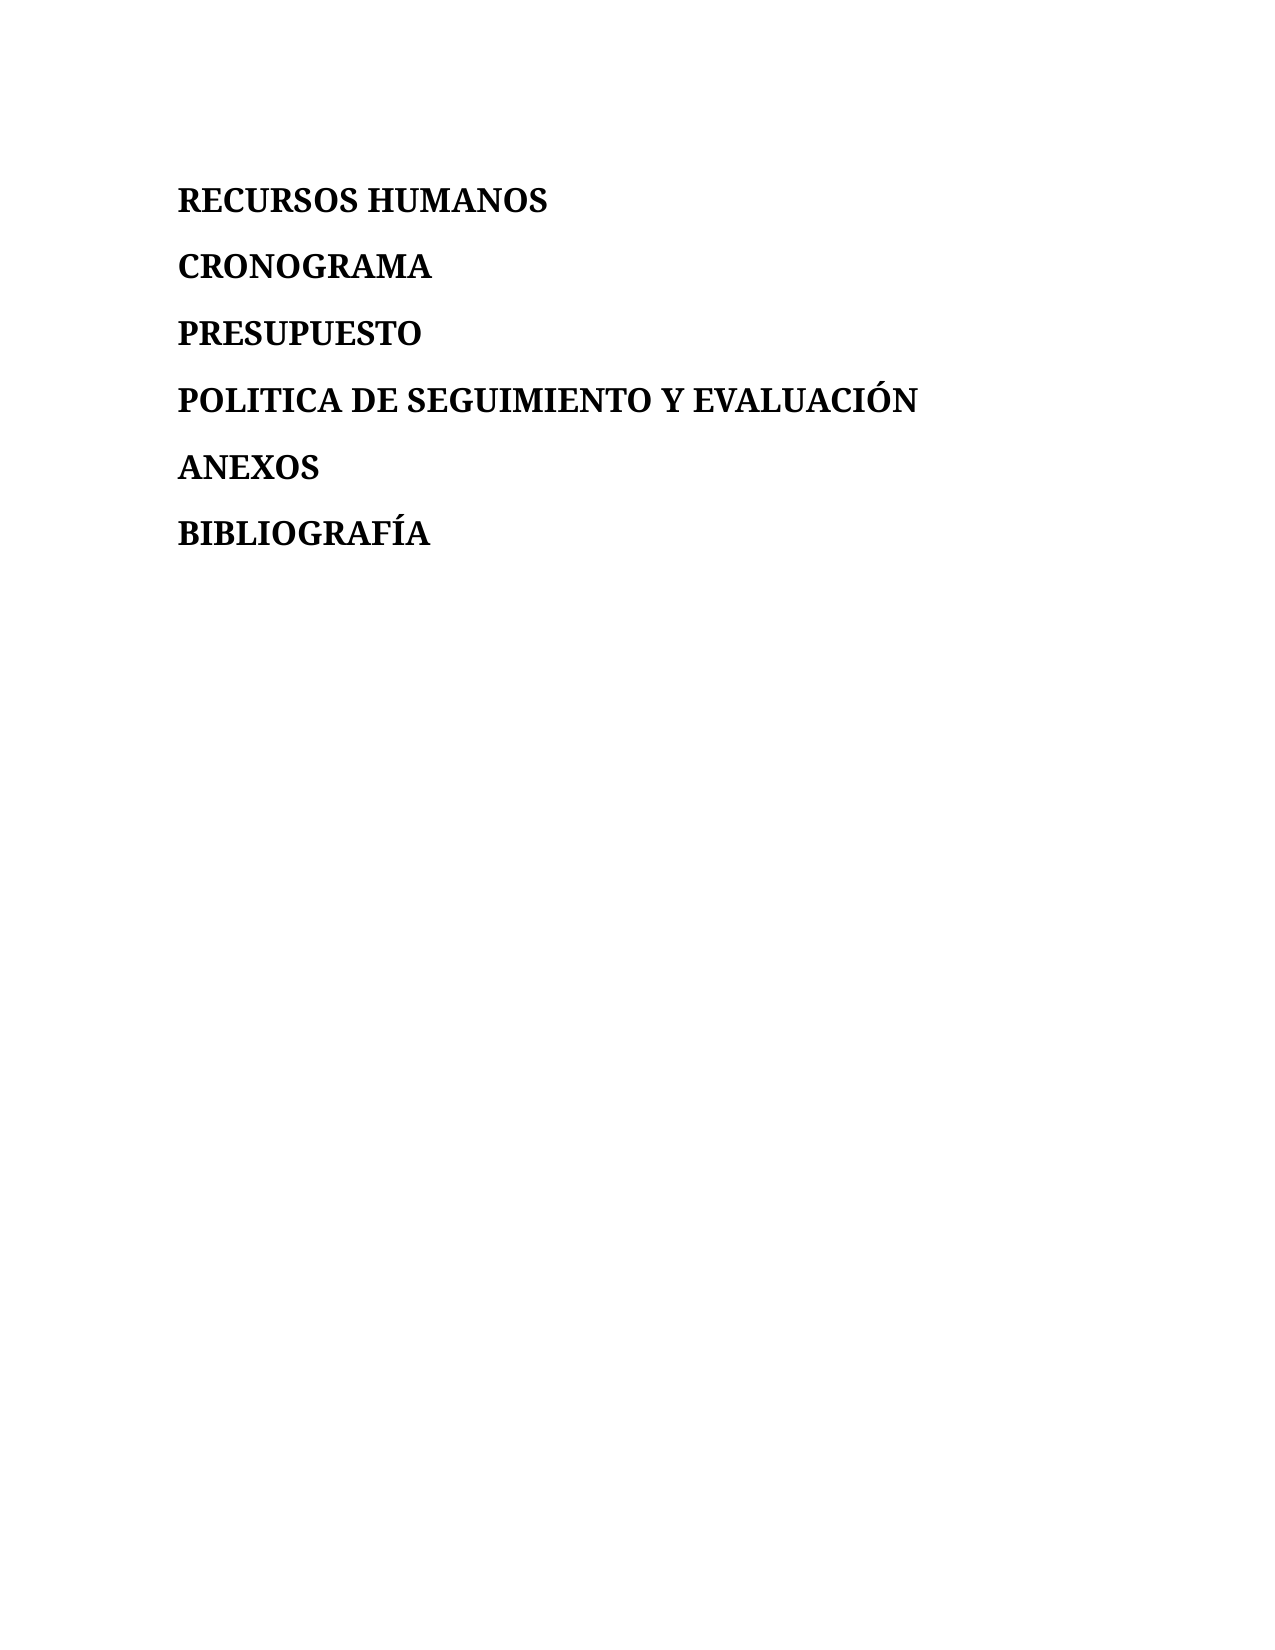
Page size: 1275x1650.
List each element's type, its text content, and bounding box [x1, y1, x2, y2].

text BIBLIOGRAFÍA [177, 510, 1098, 556]
text POLITICA DE SEGUIMIENTO Y EVALUACIÓN [177, 377, 1098, 422]
text ANEXOS [177, 443, 1098, 489]
text CRONOGRAMA [177, 243, 1098, 288]
text PRESUPUESTO [177, 310, 1098, 355]
text RECURSOS HUMANOS [177, 176, 1098, 222]
